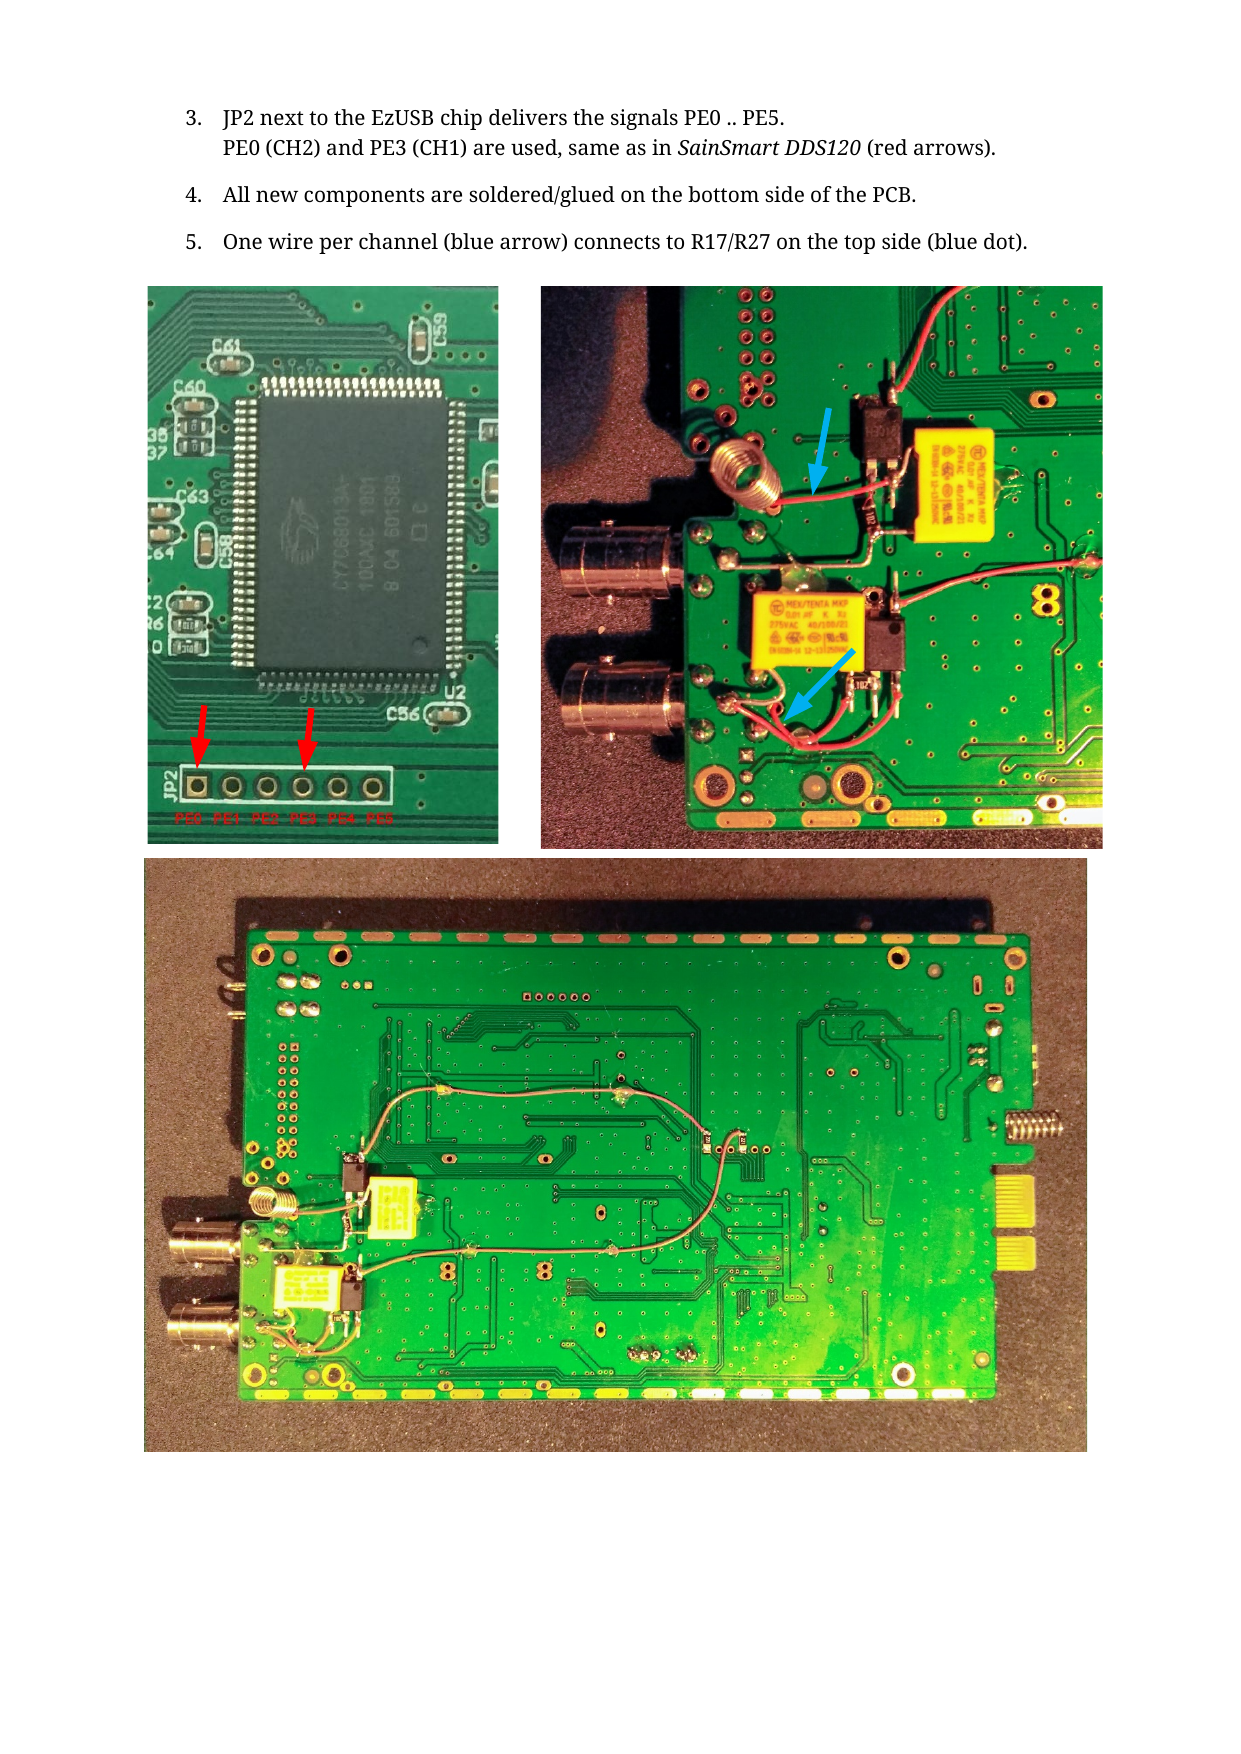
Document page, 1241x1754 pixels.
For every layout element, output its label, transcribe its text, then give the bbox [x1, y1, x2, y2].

list One wire per channel (blue arrow) connects to R17/R27 on the top side (blue dot). [185, 227, 1093, 256]
list All new components are soldered/glued on the bottom side of the PCB. [185, 180, 1093, 209]
list JP2 next to the EzUSB chip delivers the signals PE0 .. PE5. PE0 (CH2) and PE3 (CH1) are used, same as in SainSmart DDS120 (red arrows). [185, 103, 1093, 162]
picture [147, 286, 499, 844]
picture [144, 858, 1088, 1452]
picture [540, 286, 1103, 849]
